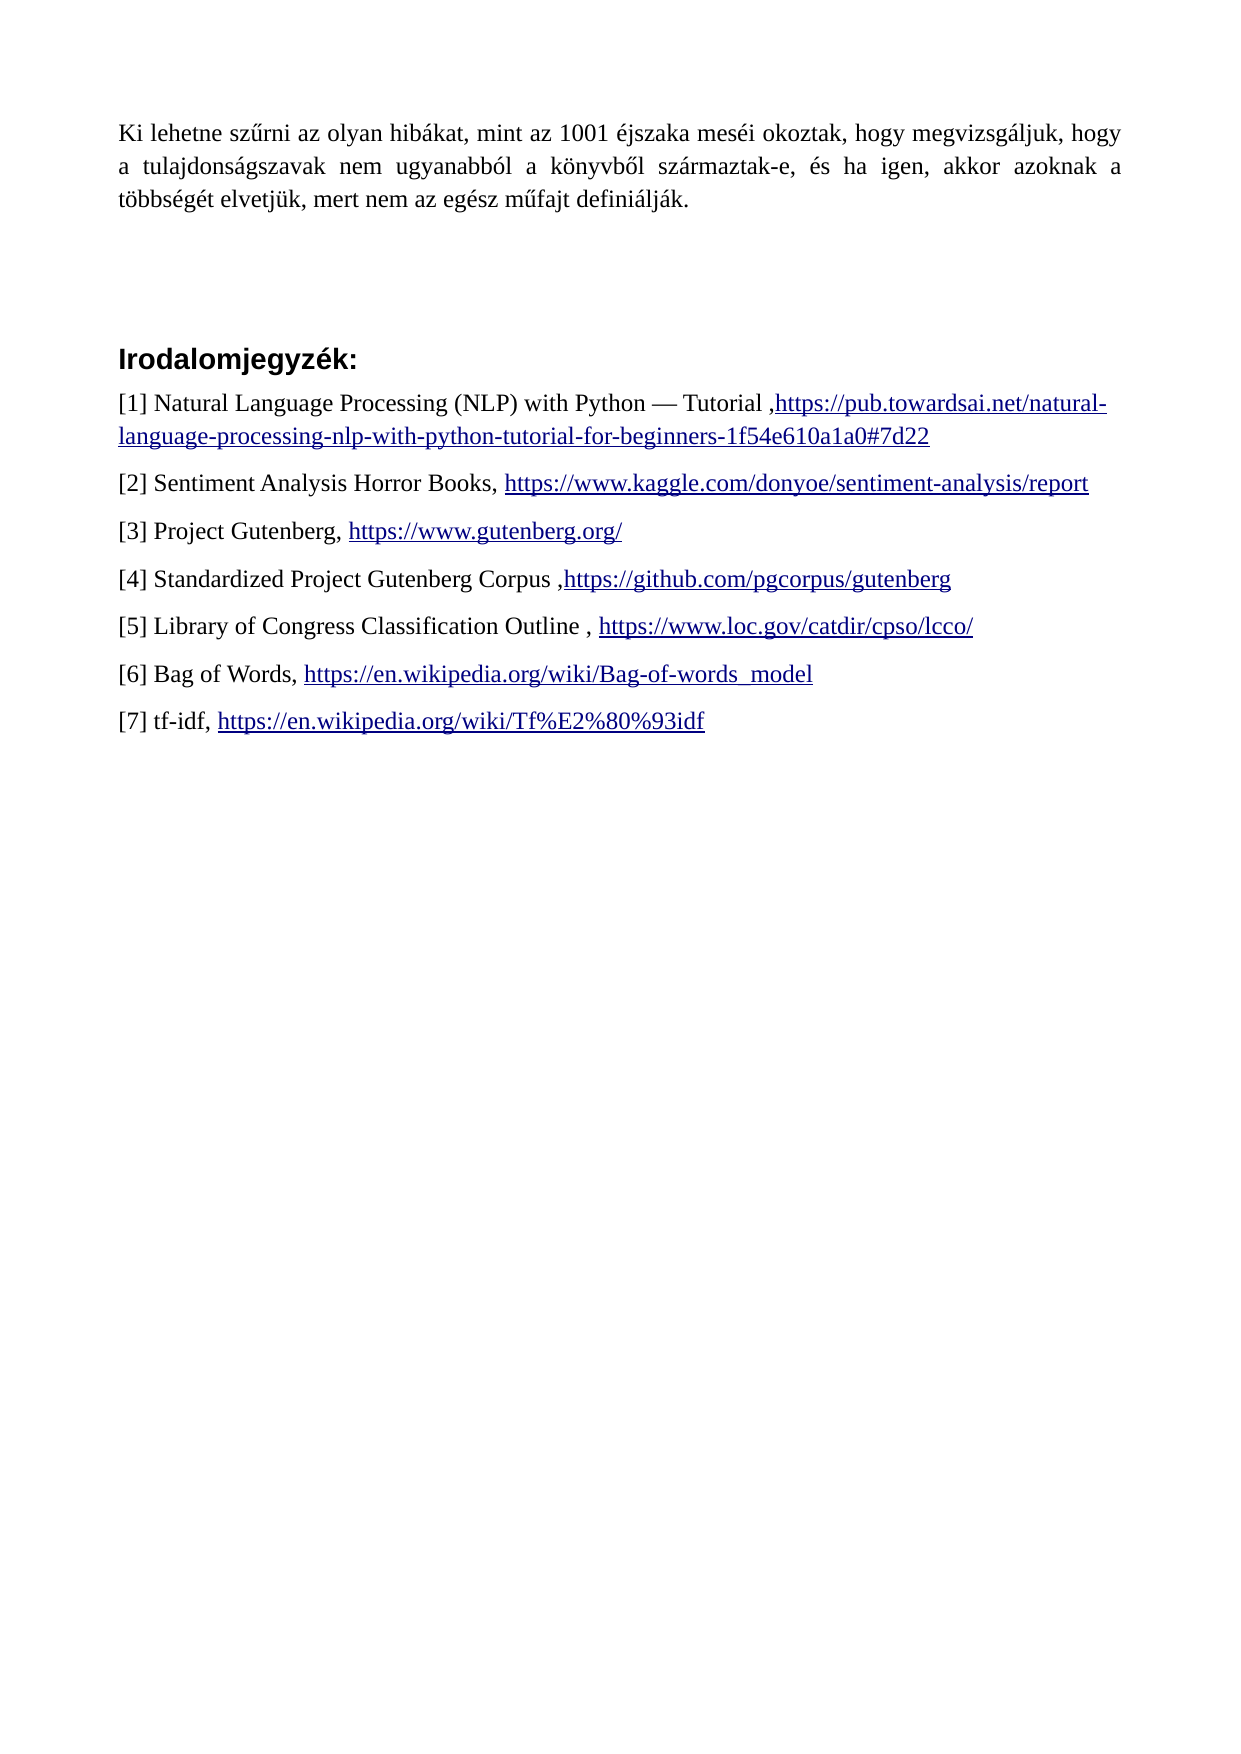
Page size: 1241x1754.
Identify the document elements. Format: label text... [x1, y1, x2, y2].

subtitle Irodalomjegyzék: [118, 342, 1122, 375]
text [4] Standardized Project Gutenberg Corpus ,https://github.com/pgcorpus/gutenberg [118, 564, 1122, 592]
text [5] Library of Congress Classification Outline , https://www.loc.gov/catdir/cpso/lcco/ [118, 611, 1122, 640]
text [6] Bag of Words, https://en.wikipedia.org/wiki/Bag-of-words_model [118, 659, 1122, 688]
text [3] Project Gutenberg, https://www.gutenberg.org/ [118, 516, 1122, 545]
text [7] tf-idf, https://en.wikipedia.org/wiki/Tf%E2%80%93idf [118, 706, 1122, 735]
text [2] Sentiment Analysis Horror Books, https://www.kaggle.com/donyoe/sentiment-analysis/report [118, 468, 1122, 497]
text Ki lehetne szűrni az olyan hibákat, mint az 1001 éjszaka meséi okoztak, hogy megvizsgáljuk, hogy a tulajdonságszavak nem ugyanabból a könyvből származtak-e, és ha igen, akkor azoknak a többségét elvetjük, mert nem az egész műfajt definiálják. [118, 118, 1122, 213]
text [1] Natural Language Processing (NLP) with Python — Tutorial ,https://pub.towardsai.net/natural-language-processing-nlp-with-python-tutorial-for-beginners-1f54e610a1a0#7d22 [118, 388, 1122, 449]
